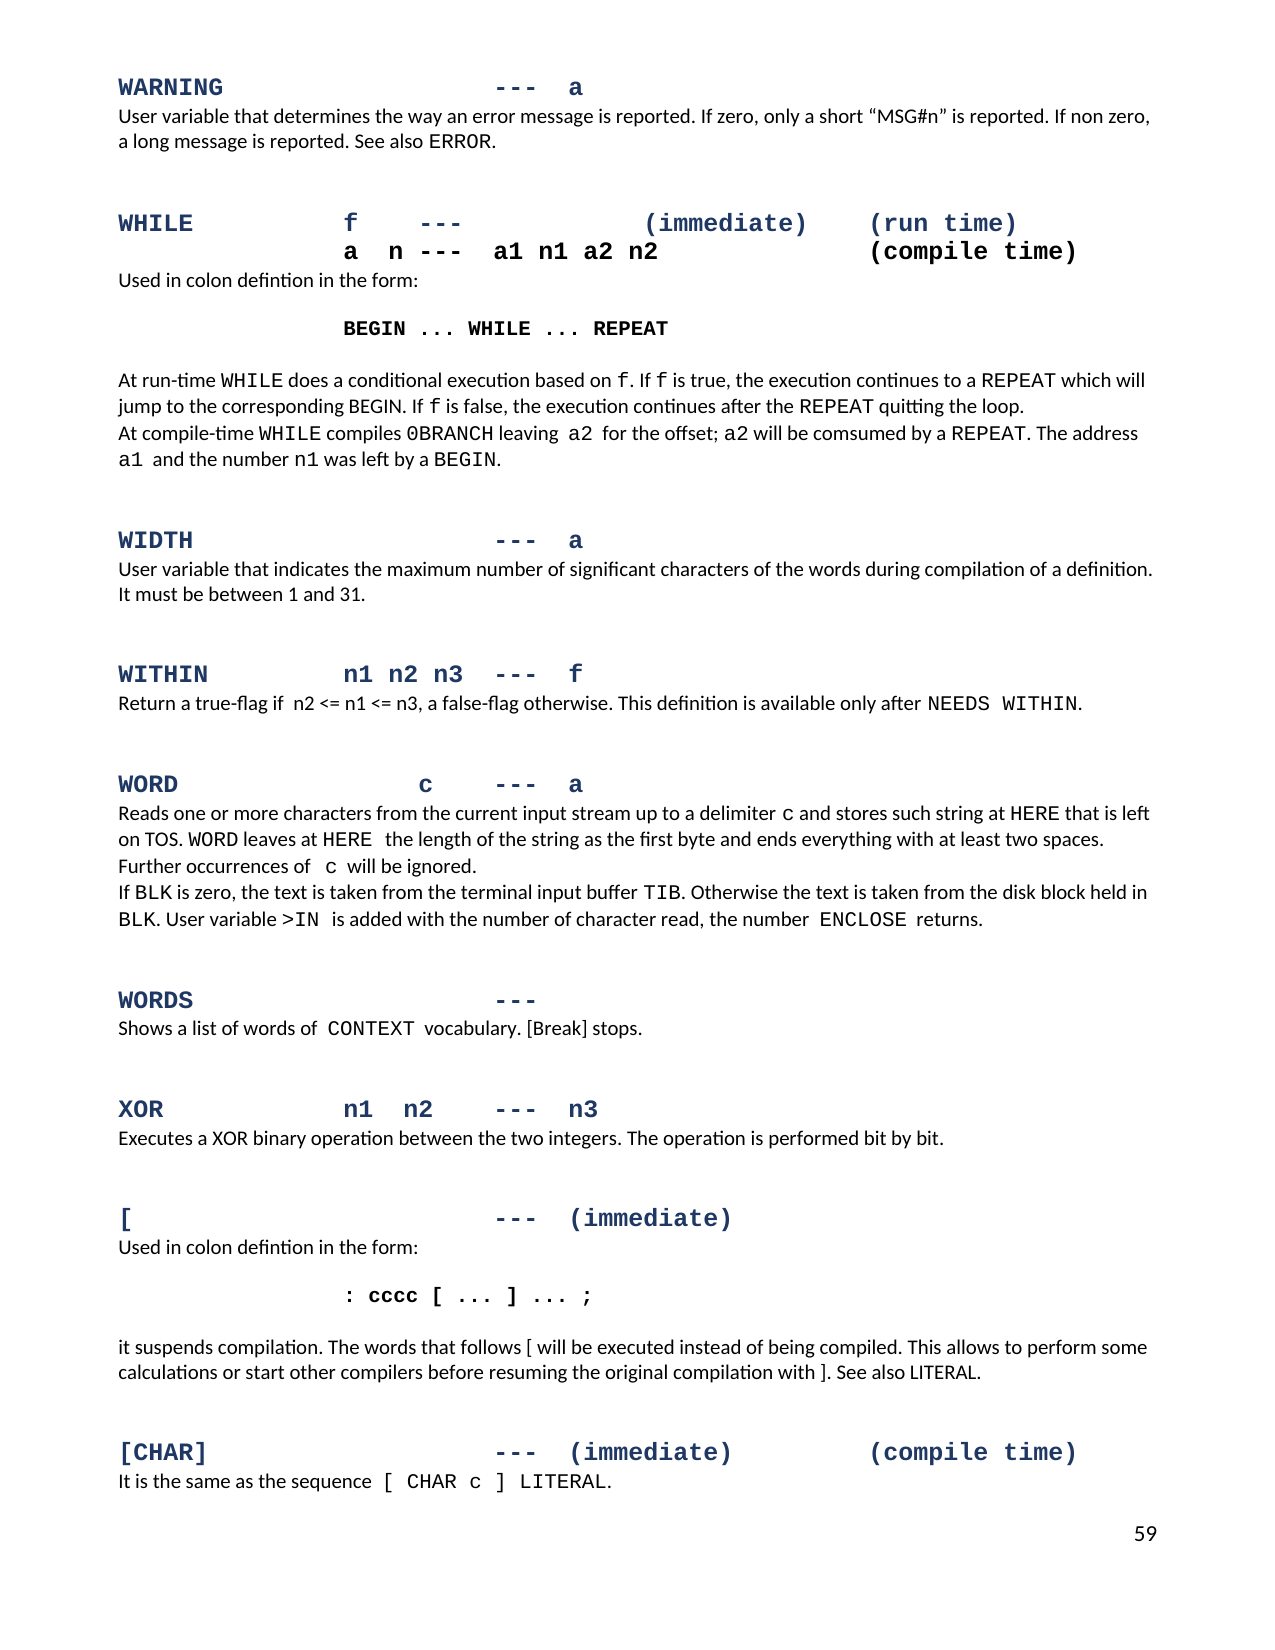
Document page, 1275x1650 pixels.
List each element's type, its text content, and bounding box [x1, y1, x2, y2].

subtitle WITHIN n1 n2 n3 --- f [118, 662, 1157, 690]
text Shows a list of words of CONTEXT vocabulary. [Break] stops. [118, 1016, 1157, 1042]
subtitle WHILE f --- (immediate) (run time) [118, 210, 1157, 238]
subtitle WIDTH --- a [118, 528, 1157, 556]
text a n --- a1 n1 a2 n2 (compile time) [118, 238, 1157, 267]
text It is the same as the sequence [ CHAR c ] LITERAL. [118, 1468, 1157, 1494]
text Used in colon defintion in the form: [118, 1234, 1157, 1259]
text User variable that determines the way an error message is reported. If zero, only a short “MSG#n” is reported. If non zero, a long message is reported. See also ERROR. [118, 103, 1157, 155]
subtitle WORD c --- a [118, 772, 1157, 800]
text Return a true-flag if n2 <= n1 <= n3, a false-flag otherwise. This definition is available only after NEEDS WITHIN. [118, 690, 1157, 717]
text BEGIN ... WHILE ... REPEAT [118, 318, 1157, 341]
text it suspends compilation. The words that follows [ will be executed instead of being compiled. This allows to perform some calculations or start other compilers before resuming the original compilation with ]. See also LITERAL. [118, 1334, 1157, 1385]
subtitle WARNING --- a [118, 75, 1157, 103]
text At run-time WHILE does a conditional execution based on f. If f is true, the execution continues to a REPEAT which will jump to the corresponding BEGIN. If f is false, the execution continues after the REPEAT quitting the loop. [118, 367, 1157, 420]
text Used in colon defintion in the form: [118, 267, 1157, 292]
text If BLK is zero, the text is taken from the terminal input buffer TIB. Otherwise the text is taken from the disk block held in BLK. User variable >IN is added with the number of character read, the number ENCLOSE returns. [118, 879, 1157, 932]
subtitle WORDS --- [118, 987, 1157, 1016]
text Executes a XOR binary operation between the two integers. The operation is performed bit by bit. [118, 1125, 1157, 1151]
text : cccc [ ... ] ... ; [118, 1285, 1157, 1308]
text At compile-time WHILE compiles 0BRANCH leaving a2 for the offset; a2 will be comsumed by a REPEAT. The address a1 and the number n1 was left by a BEGIN. [118, 420, 1157, 473]
text User variable that indicates the maximum number of significant characters of the words during compilation of a definition. It must be between 1 and 31. [118, 556, 1157, 607]
subtitle [ --- (immediate) [118, 1206, 1157, 1234]
subtitle XOR n1 n2 --- n3 [118, 1097, 1157, 1125]
subtitle [CHAR] --- (immediate) (compile time) [118, 1440, 1157, 1468]
text Reads one or more characters from the current input stream up to a delimiter c and stores such string at HERE that is left on TOS. WORD leaves at HERE the length of the string as the first byte and ends everything with at least two spaces. Further occurrences of c will be ignored. [118, 800, 1157, 879]
